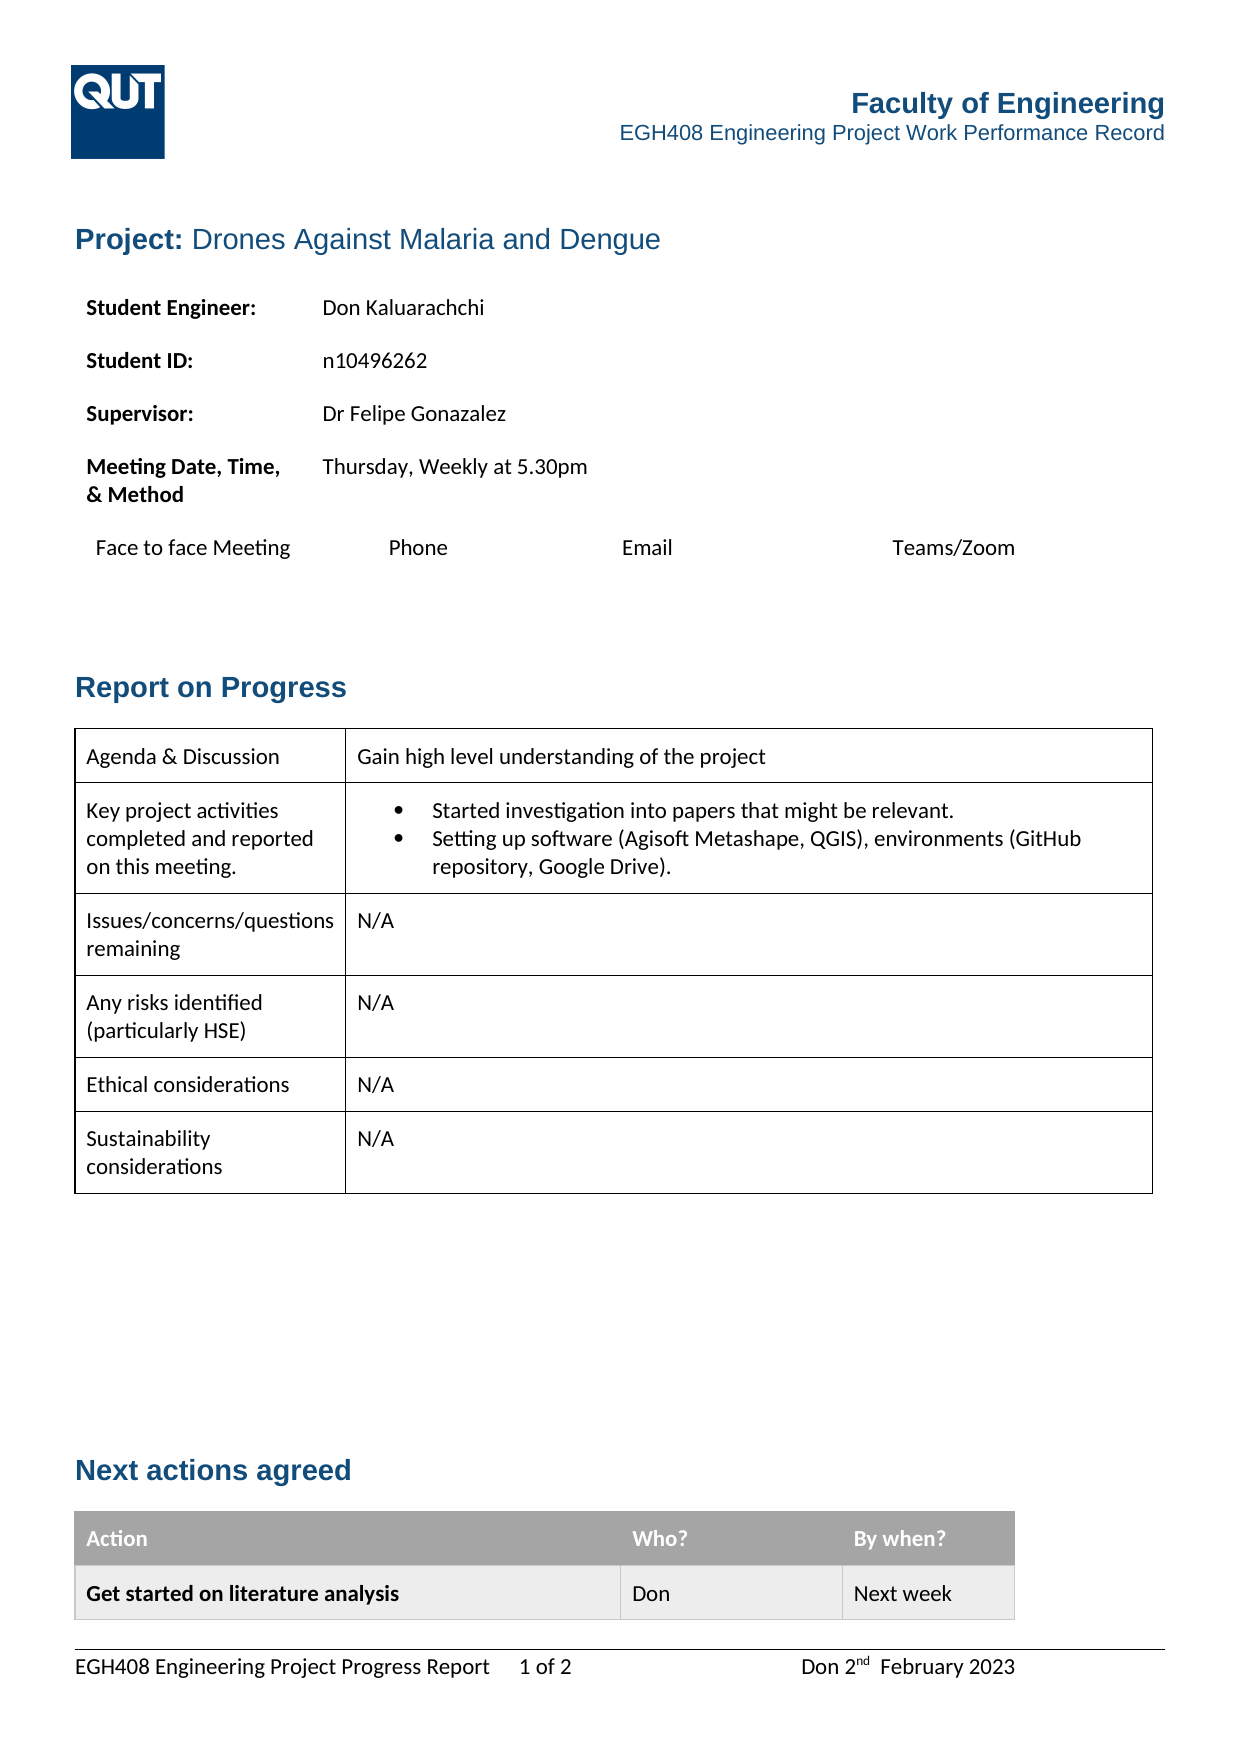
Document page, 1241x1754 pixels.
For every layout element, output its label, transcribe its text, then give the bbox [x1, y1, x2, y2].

table_header Agenda & Discussion [76, 729, 345, 782]
table_header By when? [843, 1512, 1014, 1565]
table_cell Supervisor: [75, 387, 311, 439]
subtitle Project: Drones Against Malaria and Dengue [75, 222, 1165, 256]
picture [71, 65, 165, 159]
table_cell Teams/Zoom [770, 521, 1138, 574]
table_cell Thursday, Weekly at 5.30pm [311, 440, 1138, 521]
table_cell n10496262 [311, 334, 1138, 387]
table_header Who? [621, 1512, 842, 1565]
table_cell Sustainability considerations [76, 1112, 345, 1193]
table_cell N/A [346, 894, 1152, 974]
table_cell Next week [843, 1566, 1014, 1619]
table_cell Issues/concerns/questions remaining [76, 894, 345, 974]
table_header Student Engineer: [75, 281, 311, 333]
table_cell Email [525, 521, 769, 574]
subtitle Next actions agreed [75, 1452, 1165, 1486]
table_header Don Kaluarachchi [311, 281, 1138, 333]
table_cell Get started on literature analysis [76, 1566, 620, 1619]
table_cell N/A [346, 1112, 1152, 1193]
table_cell Student ID: [75, 334, 311, 387]
table_cell Started investigation into papers that might be relevant. Setting up software (Agisoft Metashape, QGIS), environments (GitHub repository, Google Drive). [346, 783, 1152, 892]
table_cell Key project activities completed and reported on this meeting. [76, 783, 345, 892]
table_header Action [76, 1512, 620, 1565]
table_cell Don [621, 1566, 842, 1619]
table_cell Meeting Date, Time, & Method [75, 440, 311, 521]
table_cell Ethical considerations [76, 1058, 345, 1111]
subtitle Report on Progress [75, 670, 1165, 703]
table_cell Any risks identified (particularly HSE) [76, 976, 345, 1057]
table_cell Dr Felipe Gonazalez [311, 387, 1138, 439]
table_cell N/A [346, 1058, 1152, 1111]
table_cell Face to face Meeting [75, 521, 311, 574]
table_cell Phone [311, 521, 525, 574]
table_cell N/A [346, 976, 1152, 1057]
table_header Gain high level understanding of the project [346, 729, 1152, 782]
